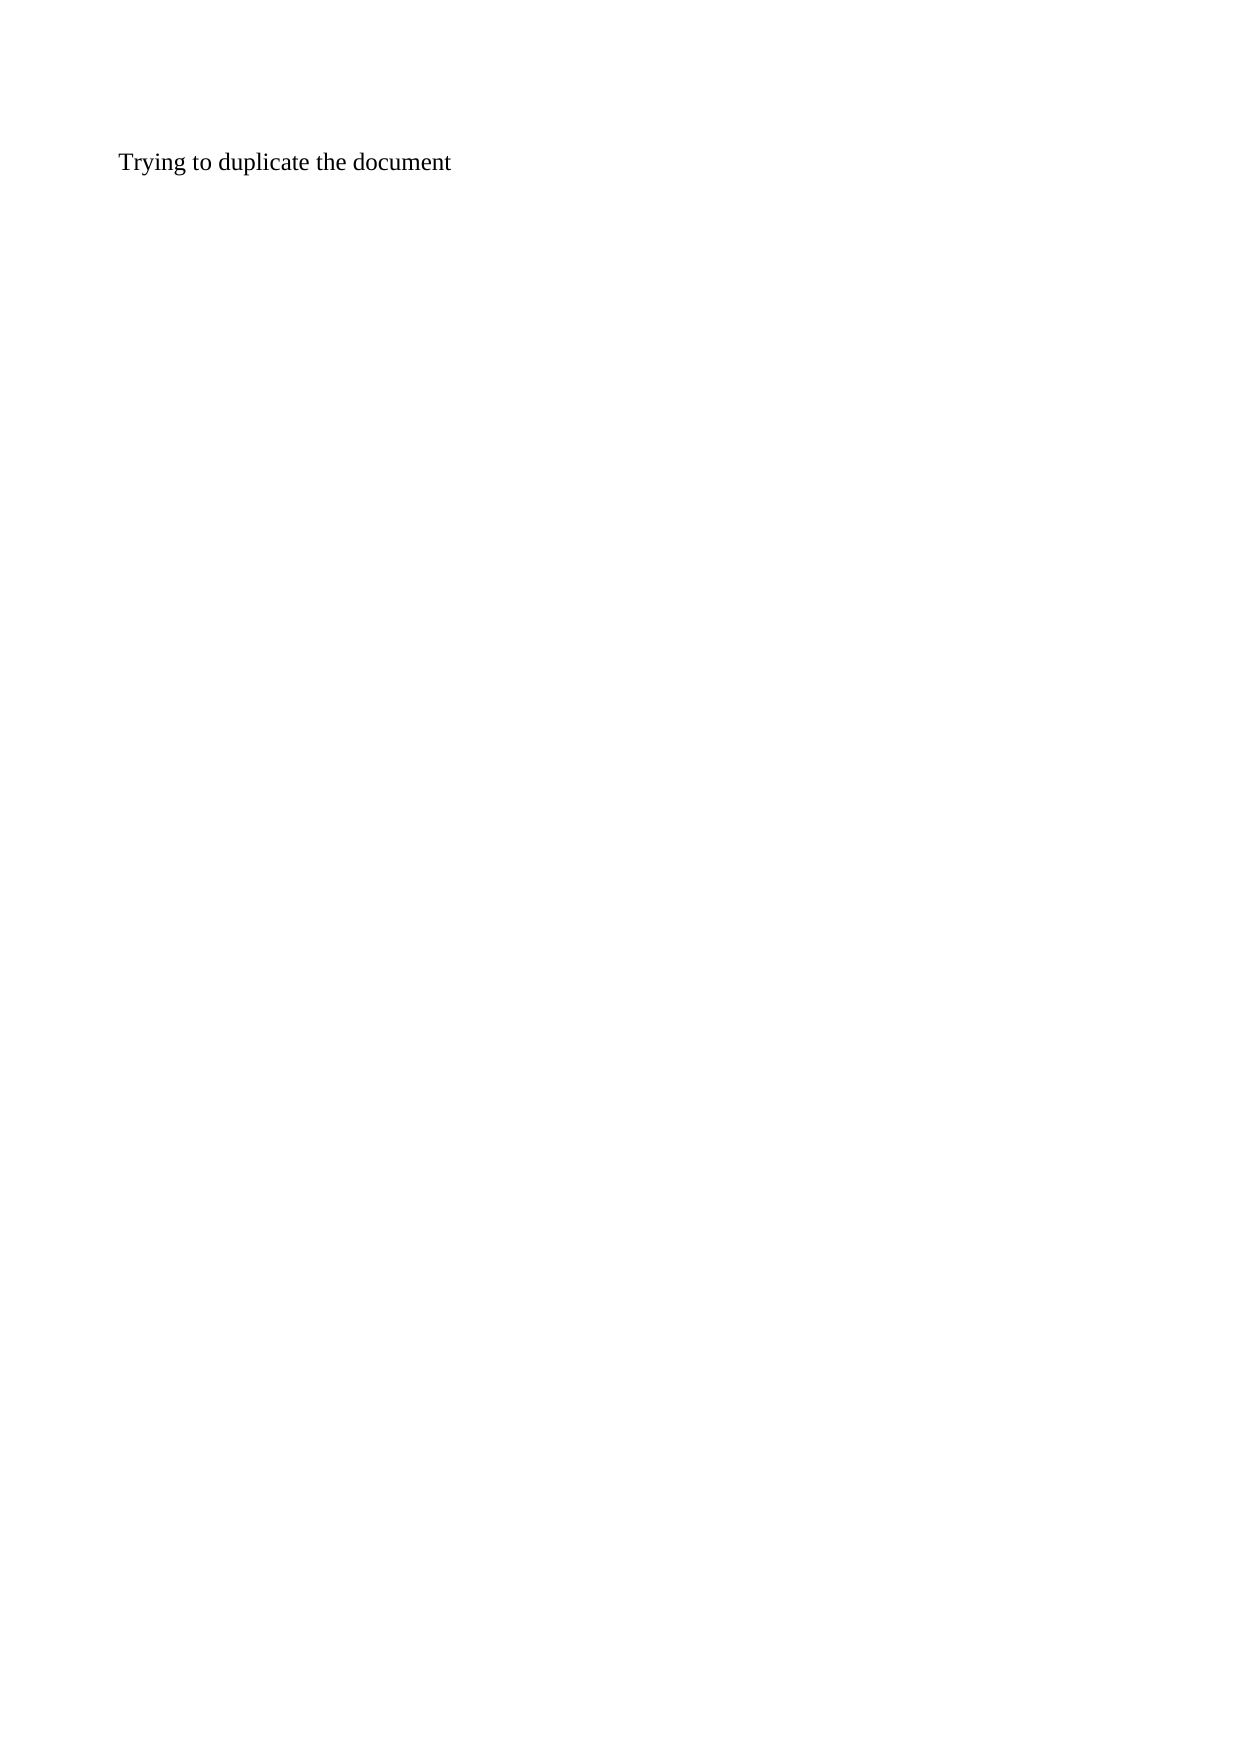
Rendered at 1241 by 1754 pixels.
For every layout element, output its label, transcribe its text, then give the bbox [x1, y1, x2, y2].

text Trying to duplicate the document [118, 147, 1122, 176]
